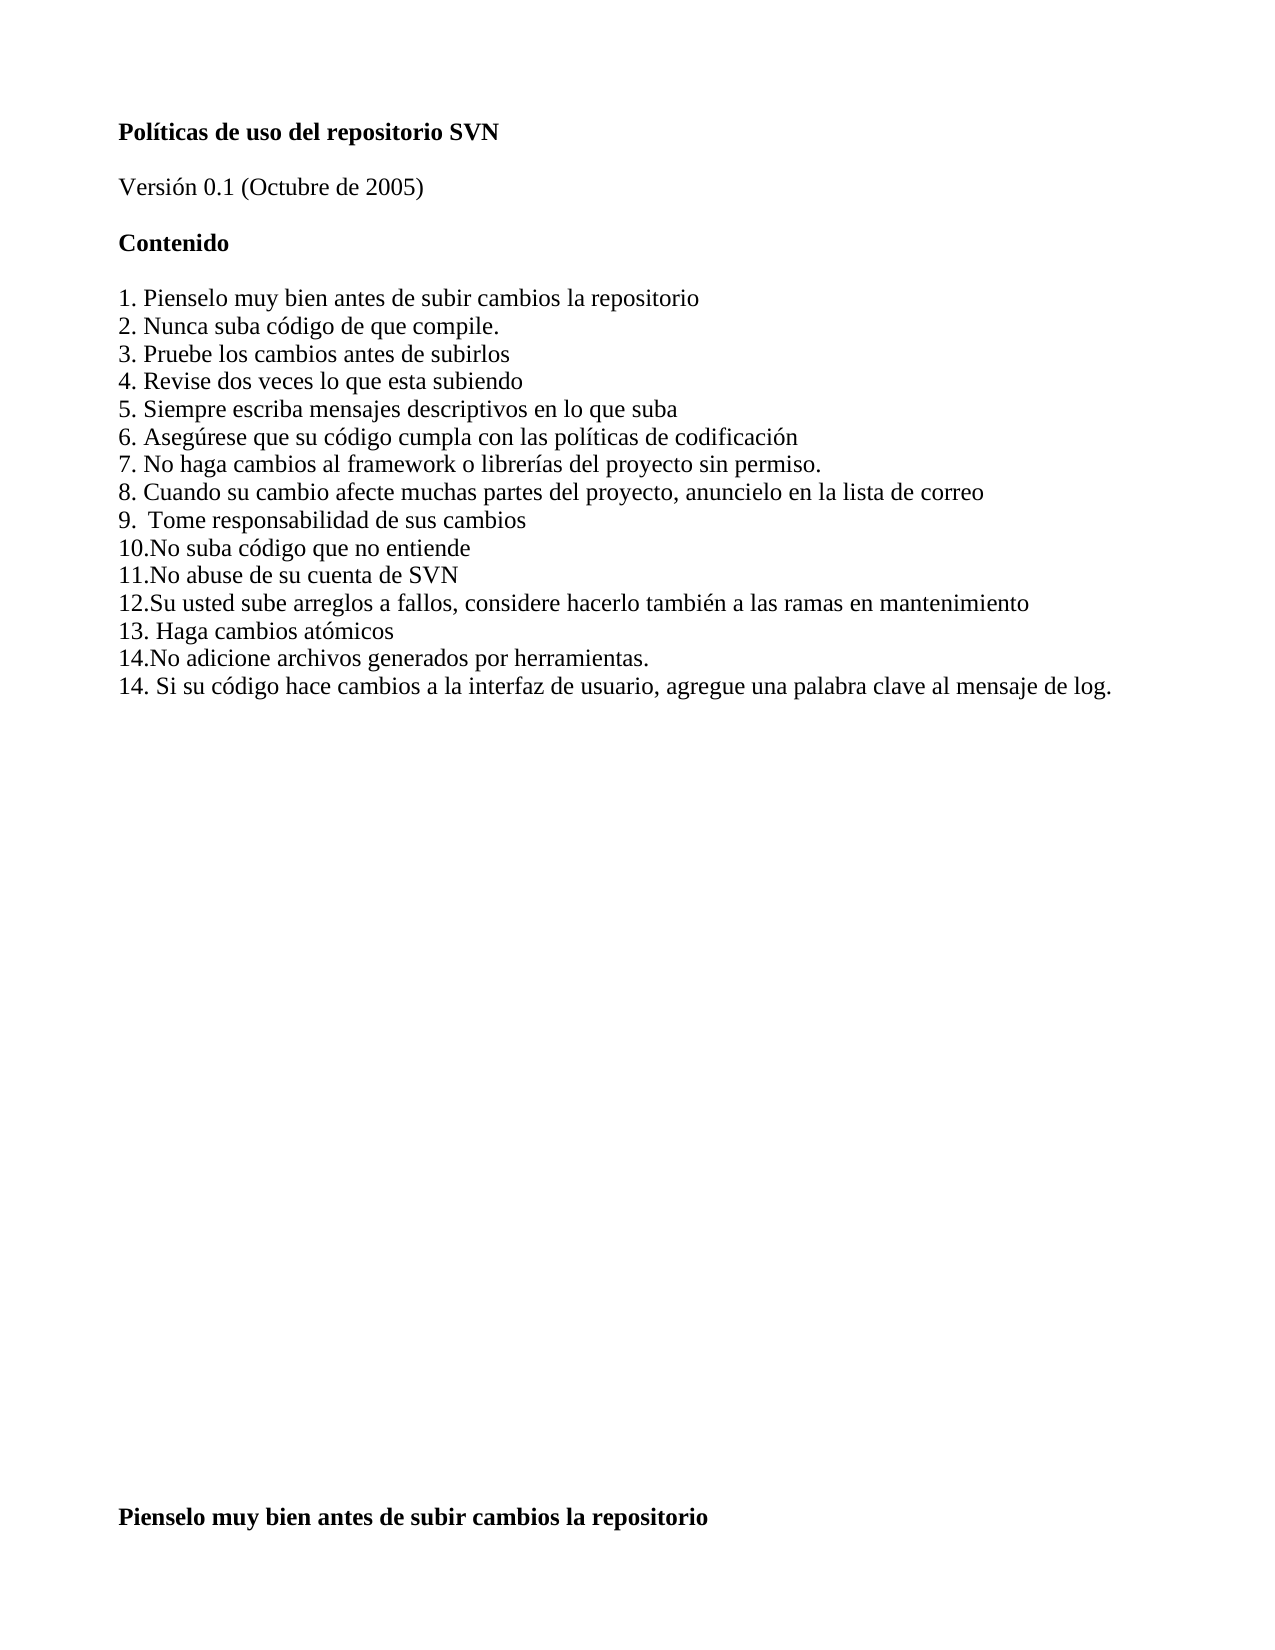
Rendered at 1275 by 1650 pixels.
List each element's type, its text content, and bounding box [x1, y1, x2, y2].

text 2. Nunca suba código de que compile. [118, 312, 1157, 340]
text 14. Si su código hace cambios a la interfaz de usuario, agregue una palabra clave al mensaje de log. [118, 672, 1157, 700]
text 8. Cuando su cambio afecte muchas partes del proyecto, anuncielo en la lista de correo [118, 478, 1157, 506]
text 3. Pruebe los cambios antes de subirlos [118, 340, 1157, 367]
text 6. Asegúrese que su código cumpla con las políticas de codificación [118, 423, 1157, 451]
text 1. Pienselo muy bien antes de subir cambios la repositorio [118, 284, 1157, 312]
text Contenido [118, 229, 1157, 257]
text Políticas de uso del repositorio SVN [118, 118, 1157, 146]
list No abuse de su cuenta de SVN [118, 561, 1157, 589]
list No suba código que no entiende [118, 534, 1157, 561]
text Versión 0.1 (Octubre de 2005) [118, 173, 1157, 201]
text 5. Siempre escriba mensajes descriptivos en lo que suba [118, 395, 1157, 423]
list Haga cambios atómicos [118, 617, 1157, 644]
text 7. No haga cambios al framework o librerías del proyecto sin permiso. [118, 451, 1157, 478]
text Pienselo muy bien antes de subir cambios la repositorio [118, 1503, 1157, 1531]
list No adicione archivos generados por herramientas. [118, 644, 1157, 672]
text 4. Revise dos veces lo que esta subiendo [118, 367, 1157, 395]
list Su usted sube arreglos a fallos, considere hacerlo también a las ramas en mantenimiento [118, 589, 1157, 617]
list Tome responsabilidad de sus cambios [118, 506, 1157, 534]
